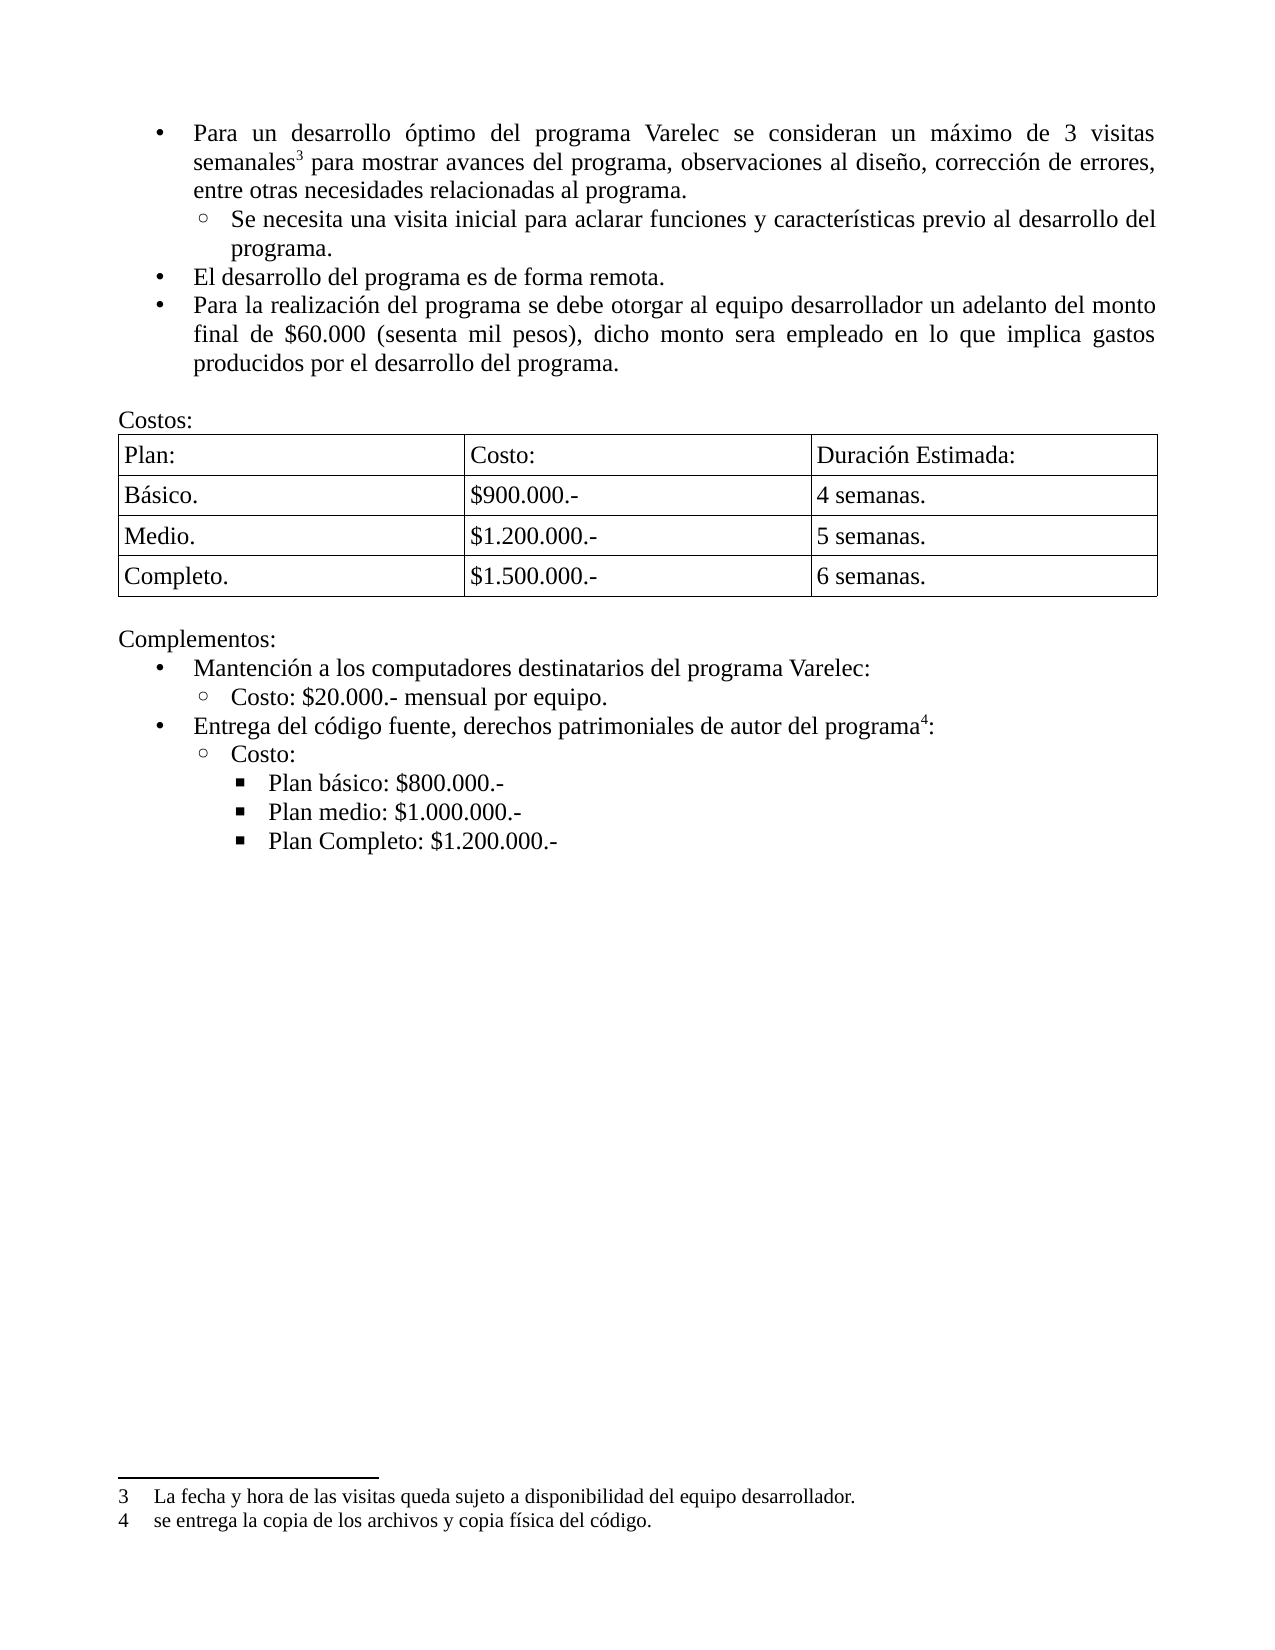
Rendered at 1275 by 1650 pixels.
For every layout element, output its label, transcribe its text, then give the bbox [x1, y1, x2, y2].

list Plan medio: $1.000.000.- [231, 797, 1157, 826]
list Costo: $20.000.- mensual por equipo. [193, 682, 1157, 711]
text Complementos: [118, 624, 1157, 653]
table_cell $900.000.- [465, 476, 811, 515]
list Mantención a los computadores destinatarios del programa Varelec: [156, 653, 1157, 682]
list Costo: [193, 739, 1157, 768]
list El desarrollo del programa es de forma remota. [156, 262, 1157, 291]
list Para la realización del programa se debe otorgar al equipo desarrollador un adelanto del monto final de $60.000 (sesenta mil pesos), dicho monto sera empleado en lo que implica gastos producidos por el desarrollo del programa. [156, 291, 1157, 377]
list Plan Completo: $1.200.000.- [231, 826, 1157, 854]
table_cell $1.500.000.- [465, 556, 811, 596]
list Se necesita una visita inicial para aclarar funciones y características previo al desarrollo del programa. [193, 204, 1157, 262]
table_header Duración Estimada: [812, 435, 1157, 475]
table_cell Básico. [119, 476, 464, 515]
table_cell Completo. [119, 556, 464, 596]
table_header Plan: [119, 435, 464, 475]
text Costos: [118, 406, 1157, 434]
table_cell 6 semanas. [812, 556, 1157, 596]
table_cell Medio. [119, 516, 464, 555]
table_cell 4 semanas. [812, 476, 1157, 515]
list se entrega la copia de los archivos y copia física del código. [118, 1508, 1157, 1532]
list Para un desarrollo óptimo del programa Varelec se consideran un máximo de 3 visitas semanales para mostrar avances del programa, observaciones al diseño, corrección de errores, entre otras necesidades relacionadas al programa. [156, 118, 1157, 204]
list La fecha y hora de las visitas queda sujeto a disponibilidad del equipo desarrollador. [118, 1484, 1157, 1508]
list Plan básico: $800.000.- [231, 768, 1157, 797]
table_cell 5 semanas. [812, 516, 1157, 555]
table_header Costo: [465, 435, 811, 475]
table_cell $1.200.000.- [465, 516, 811, 555]
list Entrega del código fuente, derechos patrimoniales de autor del programa: [156, 711, 1157, 739]
